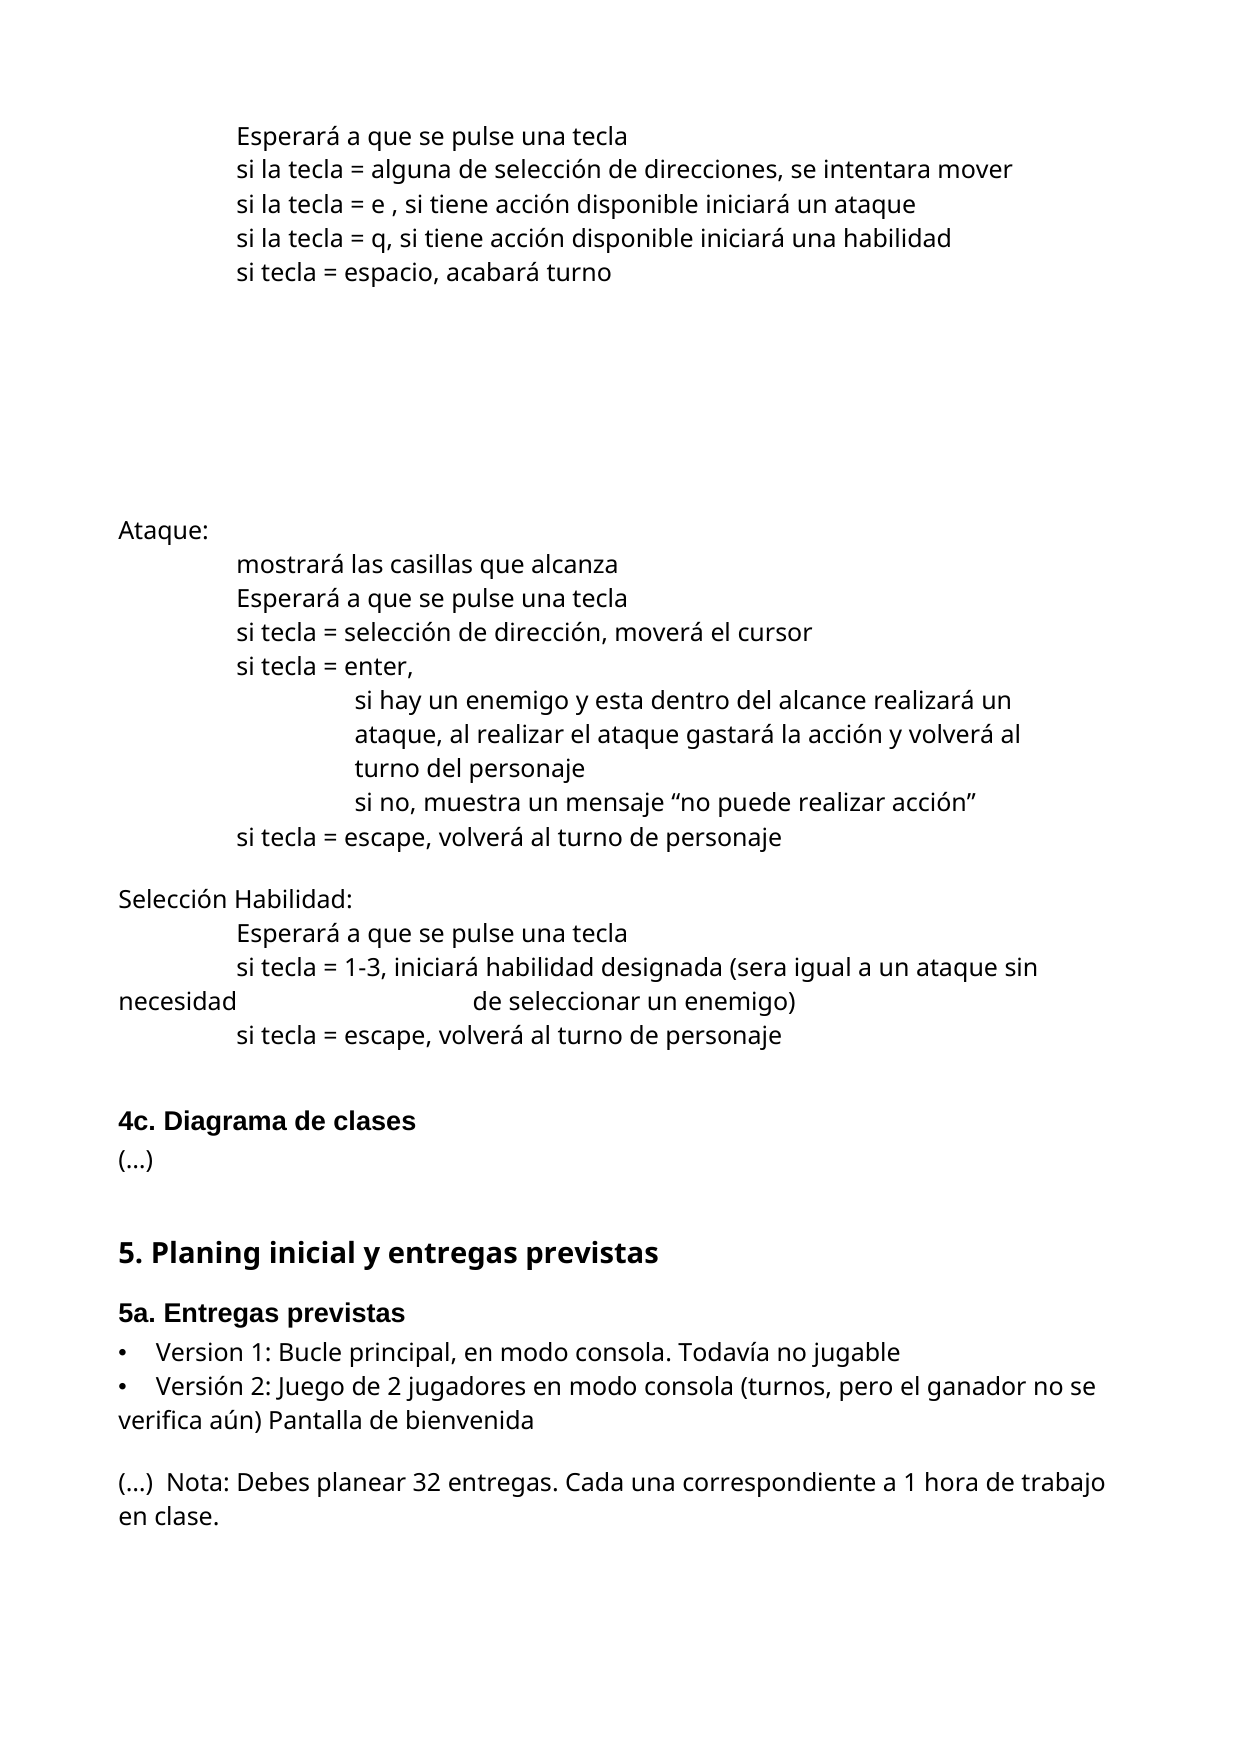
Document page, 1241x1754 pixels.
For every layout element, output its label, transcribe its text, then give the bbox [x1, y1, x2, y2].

text si tecla = espacio, acabará turno [118, 254, 1122, 288]
text si la tecla = e , si tiene acción disponible iniciará un ataque [118, 186, 1122, 220]
text Ataque: [118, 513, 1122, 547]
text si la tecla = q, si tiene acción disponible iniciará una habilidad [118, 220, 1122, 254]
text Esperará a que se pulse una tecla [118, 118, 1122, 152]
text 5. Planing inicial y entregas previstas [118, 1232, 1122, 1272]
text (…) Nota: Debes planear 32 entregas. Cada una correspondiente a 1 hora de trabajo en clase. [118, 1464, 1122, 1533]
text (…) [118, 1142, 1122, 1176]
text si no, muestra un mensaje “no puede realizar acción” [118, 785, 1122, 819]
text si tecla = escape, volverá al turno de personaje [118, 819, 1122, 853]
text si tecla = selección de dirección, moverá el cursor [118, 615, 1122, 649]
text Esperará a que se pulse una tecla [118, 915, 1122, 949]
text Esperará a que se pulse una tecla [118, 581, 1122, 615]
list Versión 2: Juego de 2 jugadores en modo consola (turnos, pero el ganador no se verifica aún) Pantalla de bienvenida [81, 1368, 1122, 1437]
text Selección Habilidad: [118, 881, 1122, 915]
list Version 1: Bucle principal, en modo consola. Todavía no jugable [81, 1334, 1122, 1368]
text 5a. Entregas previstas [118, 1297, 1122, 1328]
text si tecla = 1-3, iniciará habilidad designada (sera igual a un ataque sin necesidad de seleccionar un enemigo) [118, 949, 1122, 1017]
text si hay un enemigo y esta dentro del alcance realizará un ataque, al realizar el ataque gastará la acción y volverá al turno del personaje [118, 683, 1122, 785]
text si tecla = escape, volverá al turno de personaje [118, 1017, 1122, 1052]
text si tecla = enter, [118, 649, 1122, 683]
text si la tecla = alguna de selección de direcciones, se intentara mover [118, 152, 1122, 186]
text 4c. Diagrama de clases [118, 1104, 1122, 1136]
text mostrará las casillas que alcanza [118, 547, 1122, 581]
